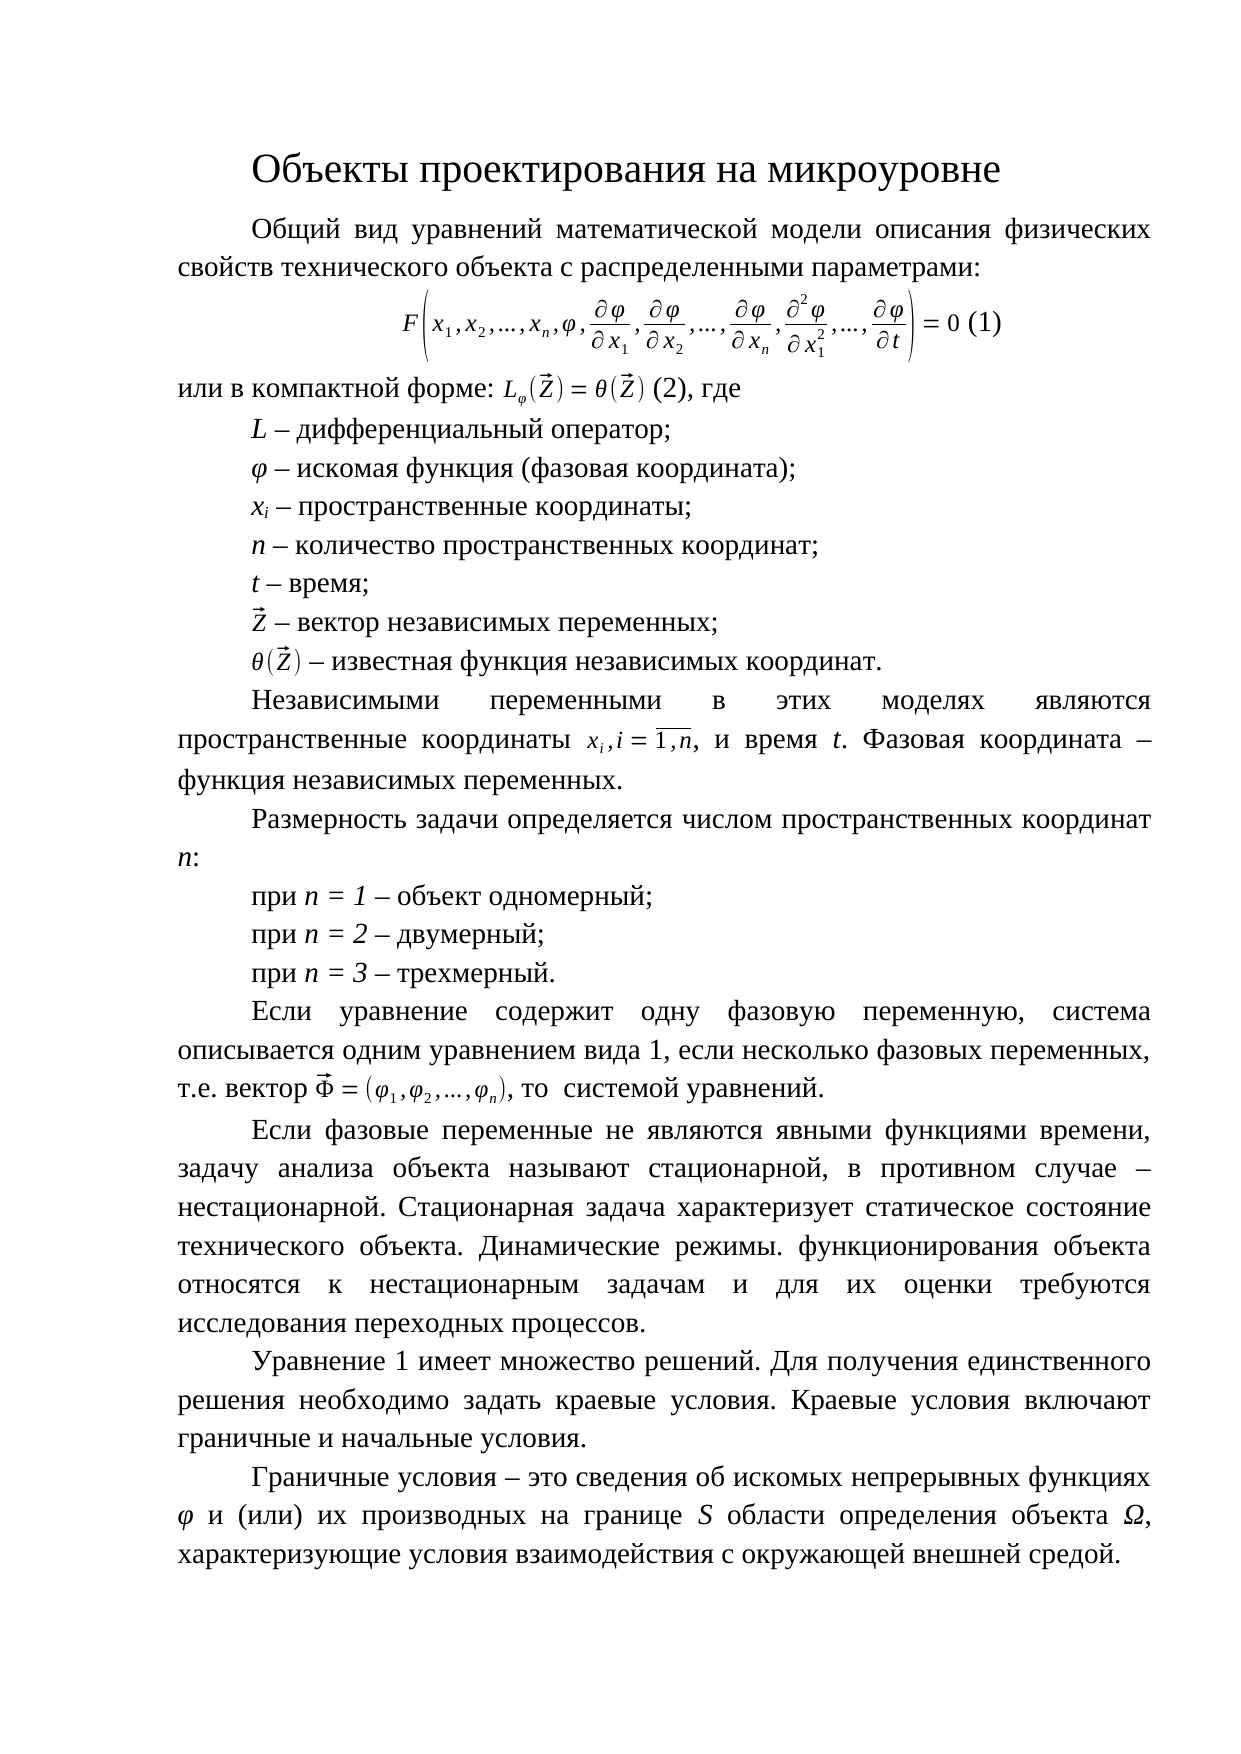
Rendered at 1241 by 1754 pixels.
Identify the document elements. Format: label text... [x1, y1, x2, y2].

subtitle Объекты проектирования на микроуровне [177, 143, 1152, 191]
text xi – пространственные координаты; [177, 488, 1152, 522]
text – вектор независимых переменных; [177, 604, 1152, 638]
text Если фазовые переменные не являются явными функциями времени, задачу анализа объекта называют стационарной, в противном случае – нестационарной. Стационарная задача характеризует статическое состояние технического объекта. Динамические режимы. функционирования объекта относятся к нестационарным задачам и для их оценки требуются исследования переходных процессов. [177, 1112, 1152, 1338]
text при n = 3 – трехмерный. [177, 955, 1152, 988]
text Размерность задачи определяется числом пространственных координат n: [177, 801, 1152, 873]
text Общий вид уравнений математической модели описания физических свойств технического объекта с распределенными параметрами: [177, 211, 1152, 283]
text при n = 2 – двумерный; [177, 916, 1152, 950]
text Уравнение 1 имеет множество решений. Для получения единственного решения необходимо задать краевые условия. Краевые условия включают граничные и начальные условия. [177, 1343, 1152, 1454]
text φ – искомая функция (фазовая координата); [177, 450, 1152, 483]
text – известная функция независимых координат. [177, 643, 1152, 677]
text t – время; [177, 566, 1152, 599]
text L – дифференциальный оператор; [177, 411, 1152, 445]
text или в компактной форме: (2), где [177, 370, 1152, 406]
text при n = 1 – объект одномерный; [177, 878, 1152, 911]
text n – количество пространственных координат; [177, 527, 1152, 561]
text Граничные условия – это сведения об искомых непрерывных функциях φ и (или) их производных на границе S области определения объекта Ω, характеризующие условия взаимодействия с окружающей внешней средой. [177, 1459, 1152, 1569]
text Если уравнение содержит одну фазовую переменную, система описывается одним уравнением вида 1, если несколько фазовых переменных, т.е. вектор , то системой уравнений. [177, 993, 1152, 1107]
text Независимыми переменными в этих моделях являются пространственные координаты , и время t. Фазовая координата – функция независимых переменных. [177, 682, 1152, 796]
text (1) [177, 288, 1152, 365]
